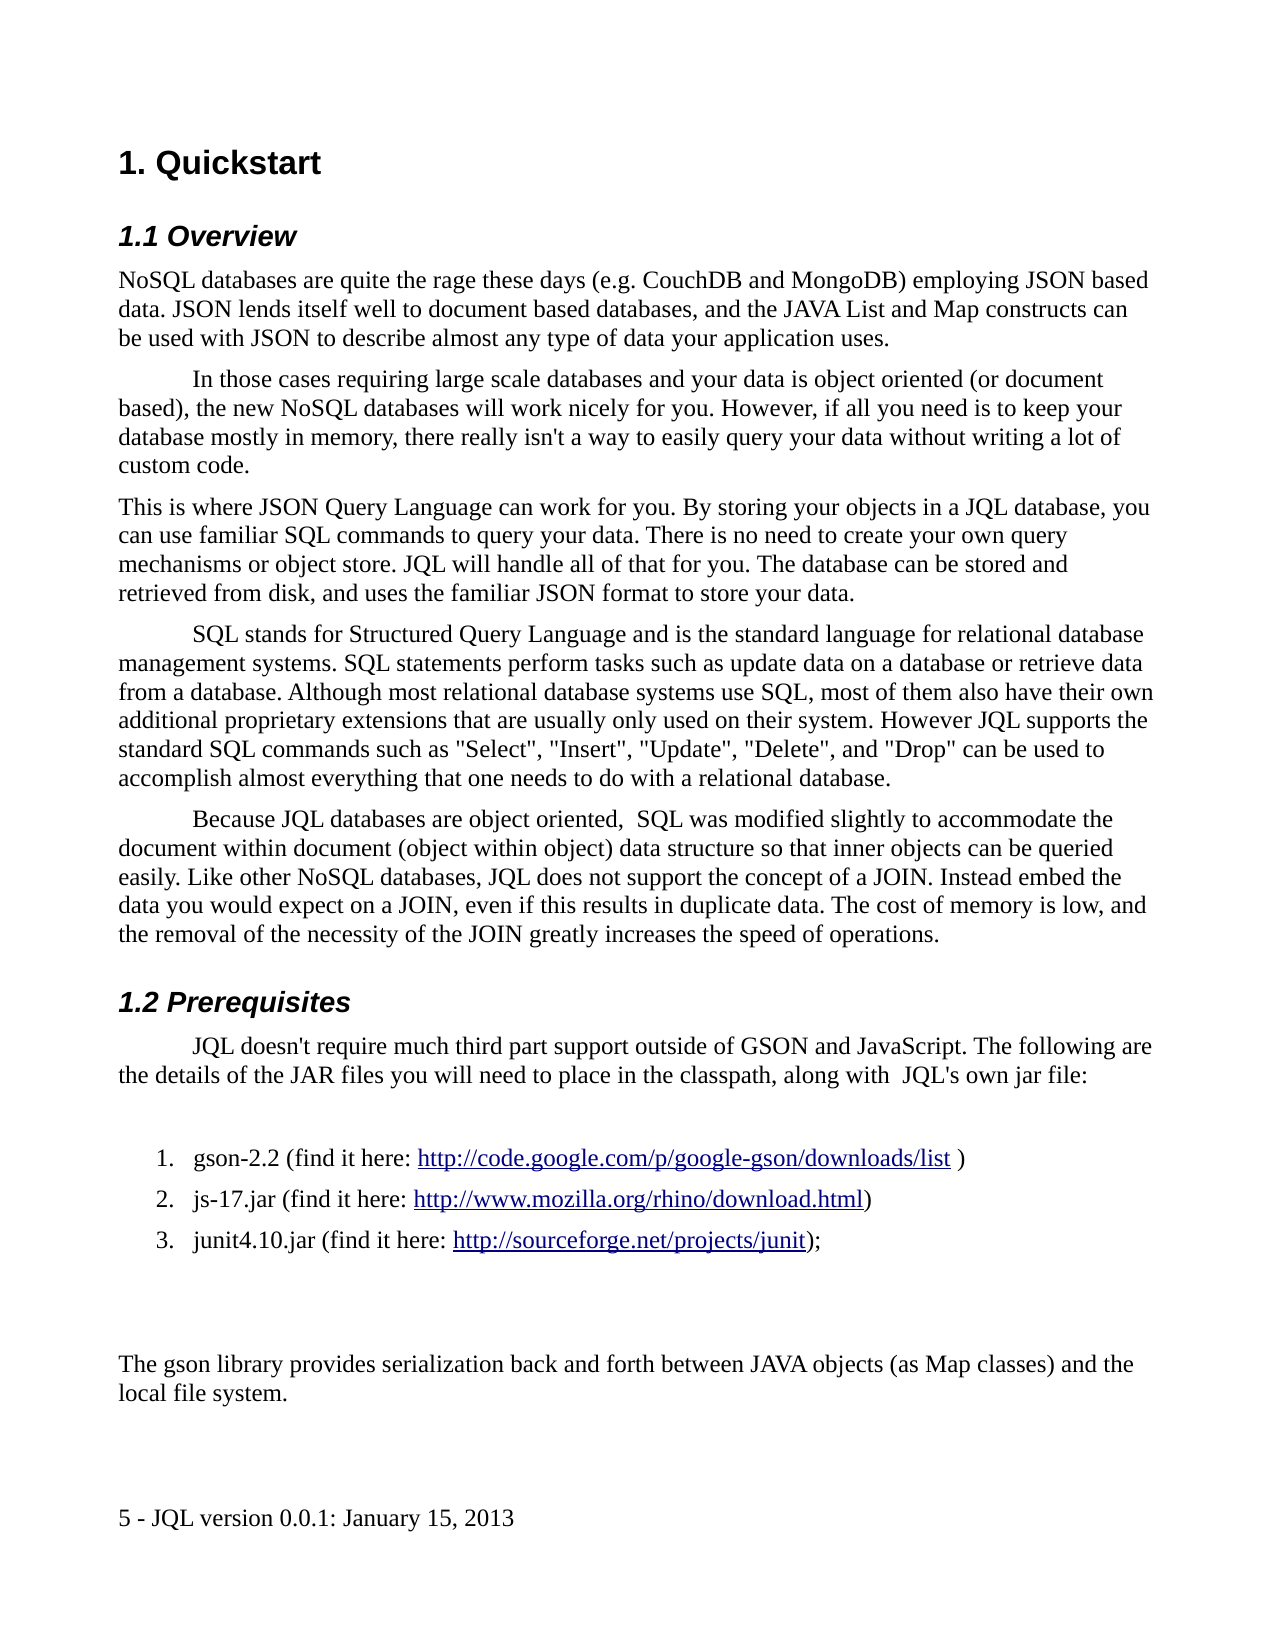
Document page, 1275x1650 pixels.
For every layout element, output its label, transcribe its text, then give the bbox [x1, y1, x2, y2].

subtitle 1. Quickstart [118, 143, 1157, 182]
list js-17.jar (find it here: http://www.mozilla.org/rhino/download.html) [156, 1184, 1157, 1213]
text NoSQL databases are quite the rage these days (e.g. CouchDB and MongoDB) employing JSON based data. JSON lends itself well to document based databases, and the JAVA List and Map constructs can be used with JSON to describe almost any type of data your application uses. [118, 265, 1157, 352]
text In those cases requiring large scale databases and your data is object oriented (or document based), the new NoSQL databases will work nicely for you. However, if all you need is to keep your database mostly in memory, there really isn't a way to easily query your data without writing a lot of custom code. [118, 364, 1157, 479]
subtitle 1.1 Overview [118, 219, 1157, 253]
text Because JQL databases are object oriented, SQL was modified slightly to accommodate the document within document (object within object) data structure so that inner objects can be queried easily. Like other NoSQL databases, JQL does not support the concept of a JOIN. Instead embed the data you would expect on a JOIN, even if this results in duplicate data. The cost of memory is low, and the removal of the necessity of the JOIN greatly increases the speed of operations. [118, 804, 1157, 948]
text This is where JSON Query Language can work for you. By storing your objects in a JQL database, you can use familiar SQL commands to query your data. There is no need to create your own query mechanisms or object store. JQL will handle all of that for you. The database can be stored and retrieved from disk, and uses the familiar JSON format to store your data. [118, 492, 1157, 607]
subtitle 1.2 Prerequisites [118, 985, 1157, 1019]
list junit4.10.jar (find it here: http://sourceforge.net/projects/junit); [156, 1225, 1157, 1254]
text JQL doesn't require much third part support outside of GSON and JavaScript. The following are the details of the JAR files you will need to place in the classpath, along with JQL's own jar file: [118, 1031, 1157, 1089]
list gson-2.2 (find it here: http://code.google.com/p/google-gson/downloads/list ) [156, 1143, 1157, 1171]
text SQL stands for Structured Query Language and is the standard language for relational database management systems. SQL statements perform tasks such as update data on a database or retrieve data from a database. Although most relational database systems use SQL, most of them also have their own additional proprietary extensions that are usually only used on their system. However JQL supports the standard SQL commands such as "Select", "Insert", "Update", "Delete", and "Drop" can be used to accomplish almost everything that one needs to do with a relational database. [118, 619, 1157, 792]
text The gson library provides serialization back and forth between JAVA objects (as Map classes) and the local file system. [118, 1349, 1157, 1406]
